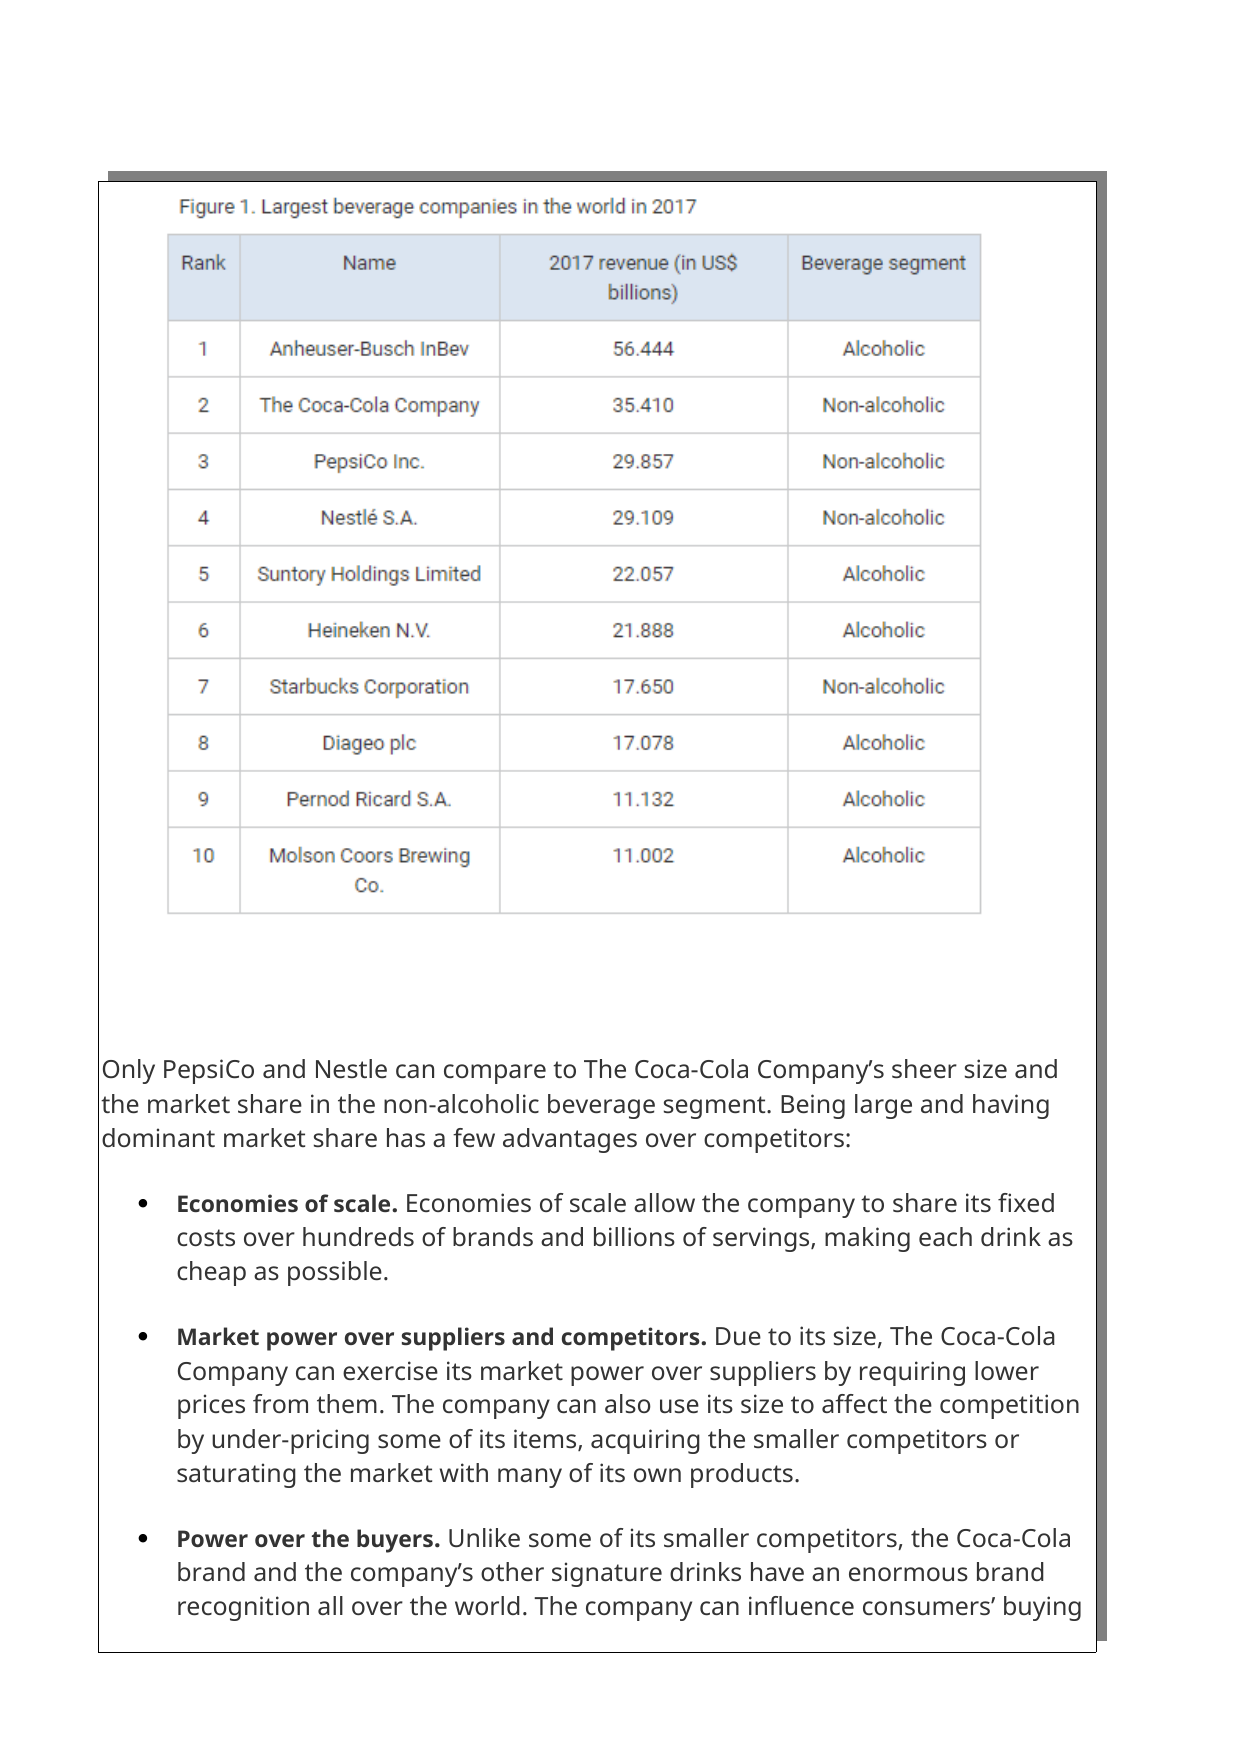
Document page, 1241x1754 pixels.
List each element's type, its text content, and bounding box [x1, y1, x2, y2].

text Only PepsiCo and Nestle can compare to The Coca-Cola Company’s sheer size and the market share in the non-alcoholic beverage segment. Being large and having dominant market share has a few advantages over competitors: [101, 1052, 1093, 1154]
list Market power over suppliers and competitors. Due to its size, The Coca-Cola Company can exercise its market power over suppliers by requiring lower prices from them. The company can also use its size to affect the competition by under-pricing some of its items, acquiring the smaller competitors or saturating the market with many of its own products. [138, 1319, 1093, 1489]
list Economies of scale. Economies of scale allow the company to share its fixed costs over hundreds of brands and billions of servings, making each drink as cheap as possible. [138, 1186, 1093, 1288]
picture [156, 184, 991, 919]
list Power over the buyers. Unlike some of its smaller competitors, the Coca-Cola brand and the company’s other signature drinks have an enormous brand recognition all over the world. The company can influence consumers’ buying [138, 1521, 1093, 1623]
